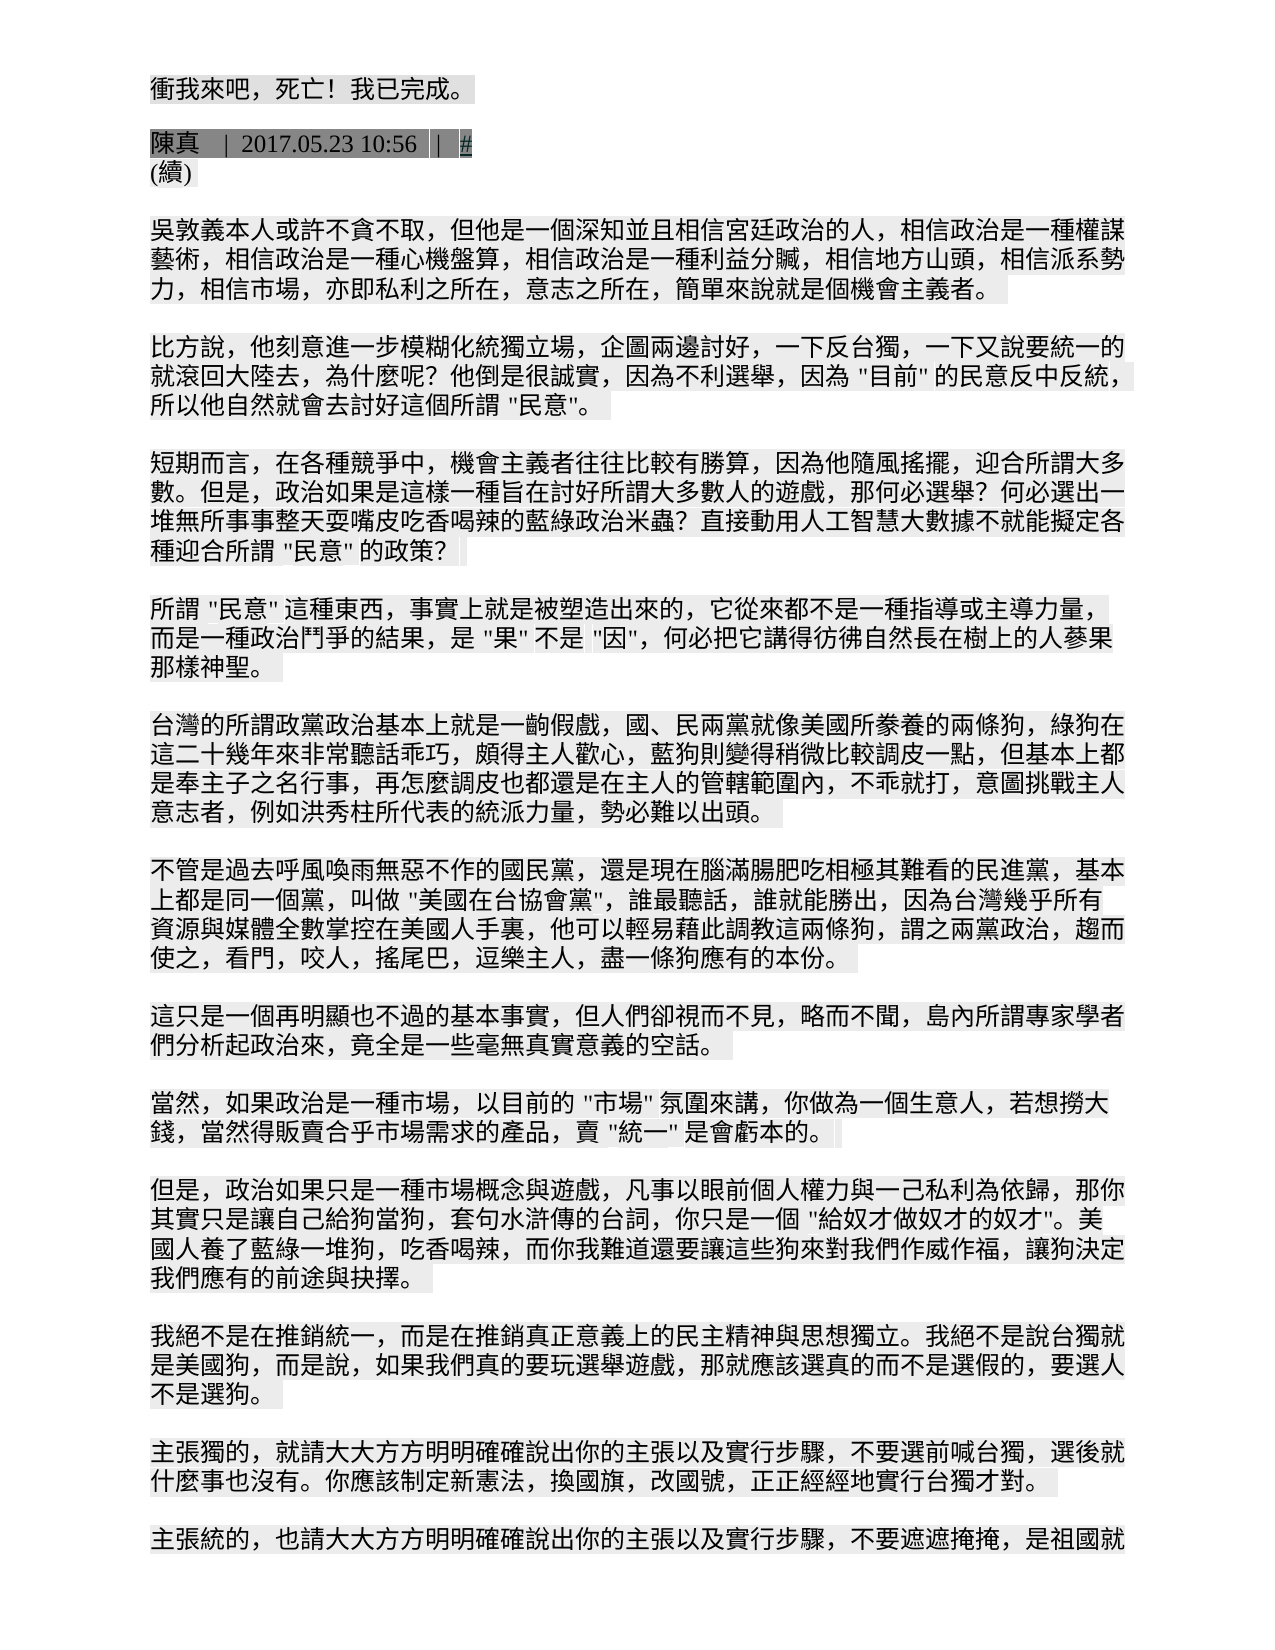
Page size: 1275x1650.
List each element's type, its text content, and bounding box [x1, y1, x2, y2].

text (續) 吳敦義本人或許不貪不取，但他是一個深知並且相信宮廷政治的人，相信政治是一種權謀藝術，相信政治是一種心機盤算，相信政治是一種利益分贓，相信地方山頭，相信派系勢力，相信市場，亦即私利之所在，意志之所在，簡單來說就是個機會主義者。 比方說，他刻意進一步模糊化統獨立場，企圖兩邊討好，一下反台獨，一下又說要統一的就滾回大陸去，為什麼呢？他倒是很誠實，因為不利選舉，因為 "目前" 的民意反中反統，所以他自然就會去討好這個所謂 "民意"。 短期而言，在各種競爭中，機會主義者往往比較有勝算，因為他隨風搖擺，迎合所謂大多數。但是，政治如果是這樣一種旨在討好所謂大多數人的遊戲，那何必選舉？何必選出一堆無所事事整天耍嘴皮吃香喝辣的藍綠政治米蟲？直接動用人工智慧大數據不就能擬定各種迎合所謂 "民意" 的政策？ 所謂 "民意" 這種東西，事實上就是被塑造出來的，它從來都不是一種指導或主導力量，而是一種政治鬥爭的結果，是 "果" 不是 "因"，何必把它講得彷彿自然長在樹上的人蔘果那樣神聖。 台灣的所謂政黨政治基本上就是一齣假戲，國、民兩黨就像美國所豢養的兩條狗，綠狗在這二十幾年來非常聽話乖巧，頗得主人歡心，藍狗則變得稍微比較調皮一點，但基本上都是奉主子之名行事，再怎麼調皮也都還是在主人的管轄範圍內，不乖就打，意圖挑戰主人意志者，例如洪秀柱所代表的統派力量，勢必難以出頭。 不管是過去呼風喚雨無惡不作的國民黨，還是現在腦滿腸肥吃相極其難看的民進黨，基本上都是同一個黨，叫做 "美國在台協會黨"，誰最聽話，誰就能勝出，因為台灣幾乎所有資源與媒體全數掌控在美國人手裏，他可以輕易藉此調教這兩條狗，謂之兩黨政治，趨而使之，看門，咬人，搖尾巴，逗樂主人，盡一條狗應有的本份。 這只是一個再明顯也不過的基本事實，但人們卻視而不見，略而不聞，島內所謂專家學者們分析起政治來，竟全是一些毫無真實意義的空話。 當然，如果政治是一種市場，以目前的 "市場" 氛圍來講，你做為一個生意人，若想撈大錢，當然得販賣合乎市場需求的產品，賣 "統一" 是會虧本的。 但是，政治如果只是一種市場概念與遊戲，凡事以眼前個人權力與一己私利為依歸，那你其實只是讓自己給狗當狗，套句水滸傳的台詞，你只是一個 "給奴才做奴才的奴才"。美國人養了藍綠一堆狗，吃香喝辣，而你我難道還要讓這些狗來對我們作威作福，讓狗決定我們應有的前途與抉擇。 我絕不是在推銷統一，而是在推銷真正意義上的民主精神與思想獨立。我絕不是說台獨就是美國狗，而是說，如果我們真的要玩選舉遊戲，那就應該選真的而不是選假的，要選人不是選狗。 主張獨的，就請大大方方明明確確說出你的主張以及實行步驟，不要選前喊台獨，選後就什麼事也沒有。你應該制定新憲法，換國旗，改國號，正正經經地實行台獨才對。 主張統的，也請大大方方明明確確說出你的主張以及實行步驟，不要遮遮掩掩，是祖國就說是祖國，不要自欺欺人老是講一些什麼維護台灣主權之類的鳥話，既然都主張統一了，還主個什麼屁權？也請不要老是講一些什麼 "台灣的前途應尊重台灣人民的選擇" 之類的模糊空話，如果檯面上候選者只是一些絲毫不具任何個人意志的狗，全是玩假戲講空話，旨在撈錢奪權，請問人民要選擇什麼？根本無從選擇不是嗎？ 至於這一切民主假戲背後的真正操盤人--美國，你以為他真的在捍衛什麼台獨嗎？見鬼了。他捍衛的只是美國利益，怎麼做對他有利，他就會怎麼做。台灣只是一座金庫，一個提款機，一塊美軍基地。 這一切基本事實，所有在台從政者或是稍微對台政治略有參與的人必然一清二楚，但是大家都在演戲，裝蒜，為的是各自從中撈取、掠奪自己的一份利益。 不過，有個人倒是毫無保留地說出基本事實，那就是阿扁。他說，他根本不是總統，毫無權力可言，他只是 "美國在台軍政府" 各項命令的一個執行者。你看他連貪污被判刑，都是向美國法院提起訴訟，要求真正的主人--美國，撤銷台灣不具合法效果的各項判決。台灣法院不具有判決效力，因為我們真正的主人是美國。 阿扁說得對，台灣只是美國軍政府的一個軍事基地，這是一個基本事實，但這樣一個給人當狗或甚至給狗當狗的基本事實並非不能改變。這樣一種企求改變的精神與態度，理當才是政治應有的基本價值，而不是每兩年或四年玩假戲，大家排排隊投個票，選出一堆狗來吃喝拉撒。 我們應看清真相，盡可能支持那些玩真的人，不管統或獨。統的方面，市場雖小，但還有不少人，至於獨的方面，老實說我幾乎看不到半個真正的候選人，全是假貨贗品搞詐騙；這些歹徒騙徒不是真的想獨，他只是看到市場暴利所在，甘為走狗，趨之若騖。 [150, 158, 1125, 1554]
text 陳真 | 2017.05.23 10:56 | # [150, 129, 1125, 158]
